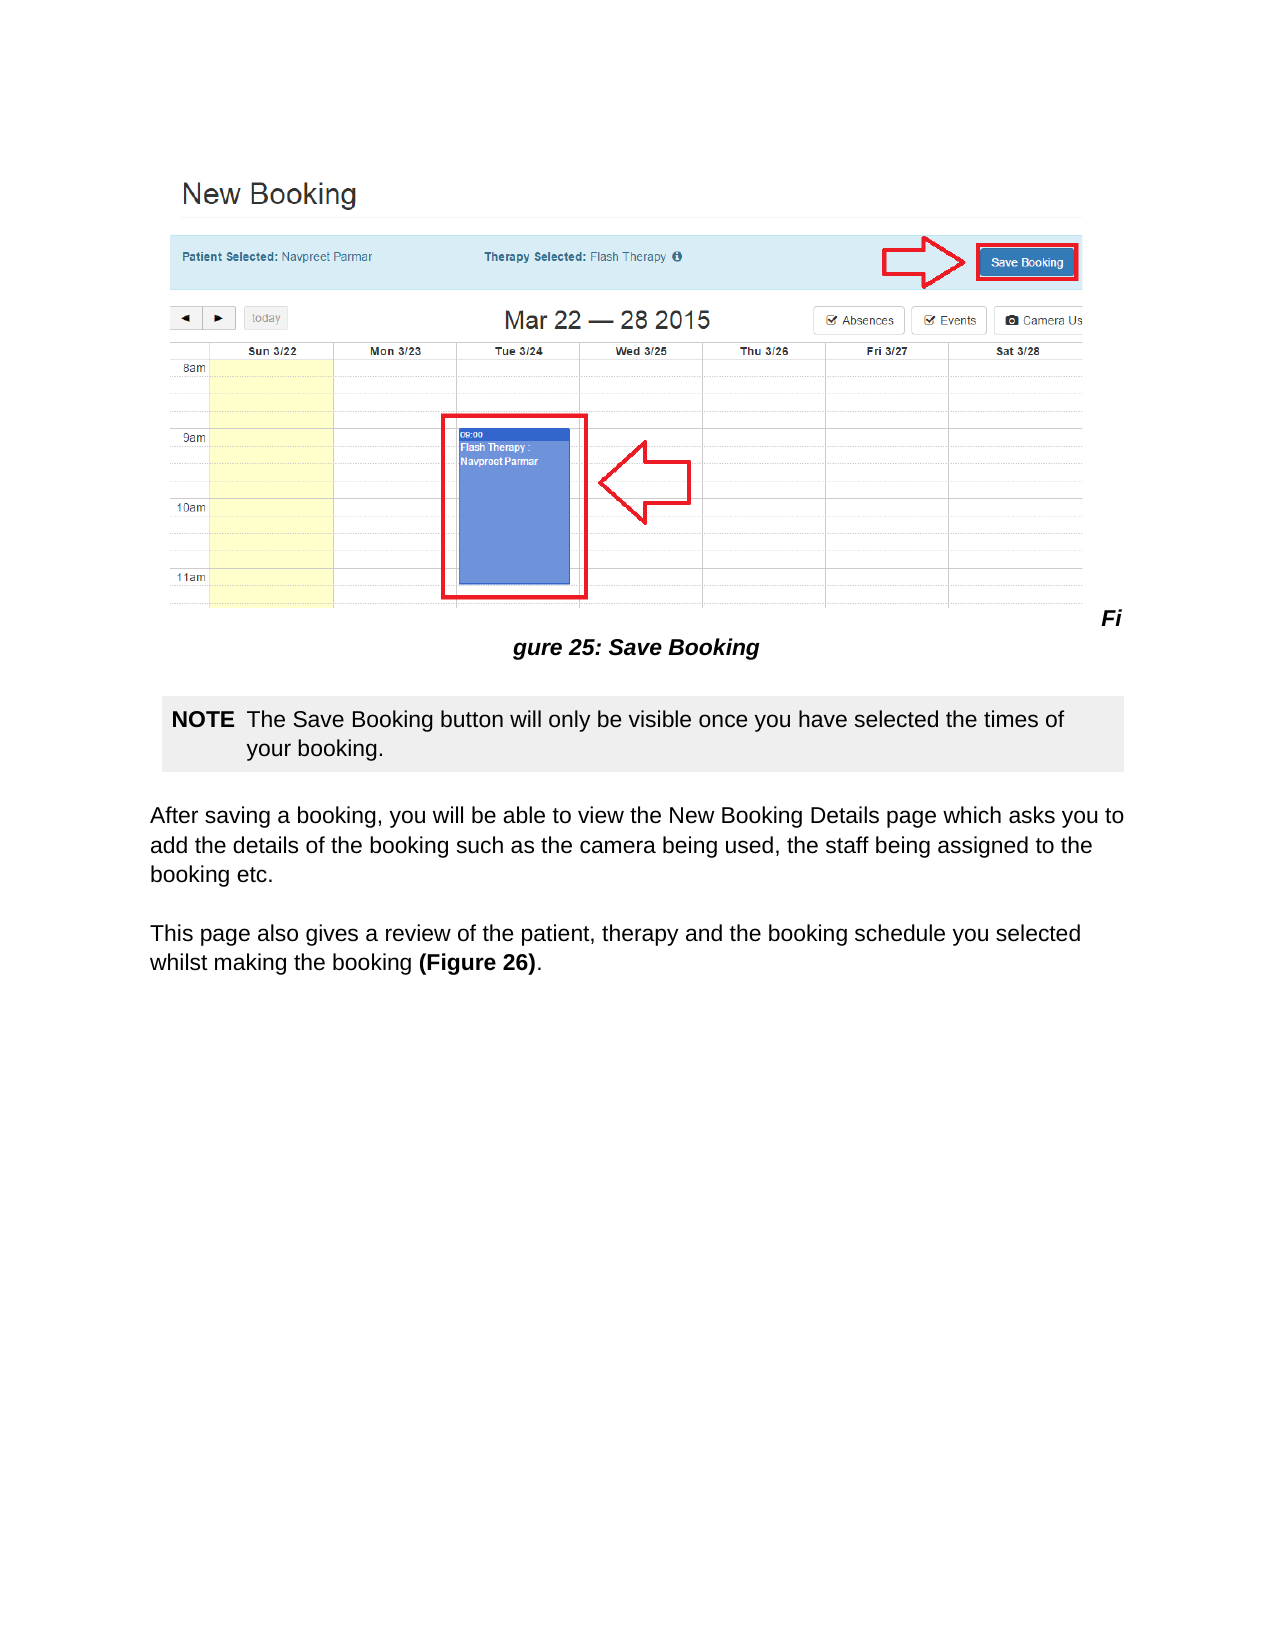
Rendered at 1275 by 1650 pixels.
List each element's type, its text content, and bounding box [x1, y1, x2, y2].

text Figure 25: Save Booking [150, 150, 1125, 661]
table_header NOTE The Save Booking button will only be visible once you have selected the times of your booking. [162, 696, 1124, 772]
text This page also gives a review of the patient, therapy and the booking schedule you selected whilst making the booking (Figure 26). [150, 921, 1125, 976]
text After saving a booking, you will be able to view the New Booking Details page which asks you to add the details of the booking such as the camera being used, the staff being assigned to the booking etc. [150, 803, 1125, 888]
picture [170, 168, 1083, 608]
